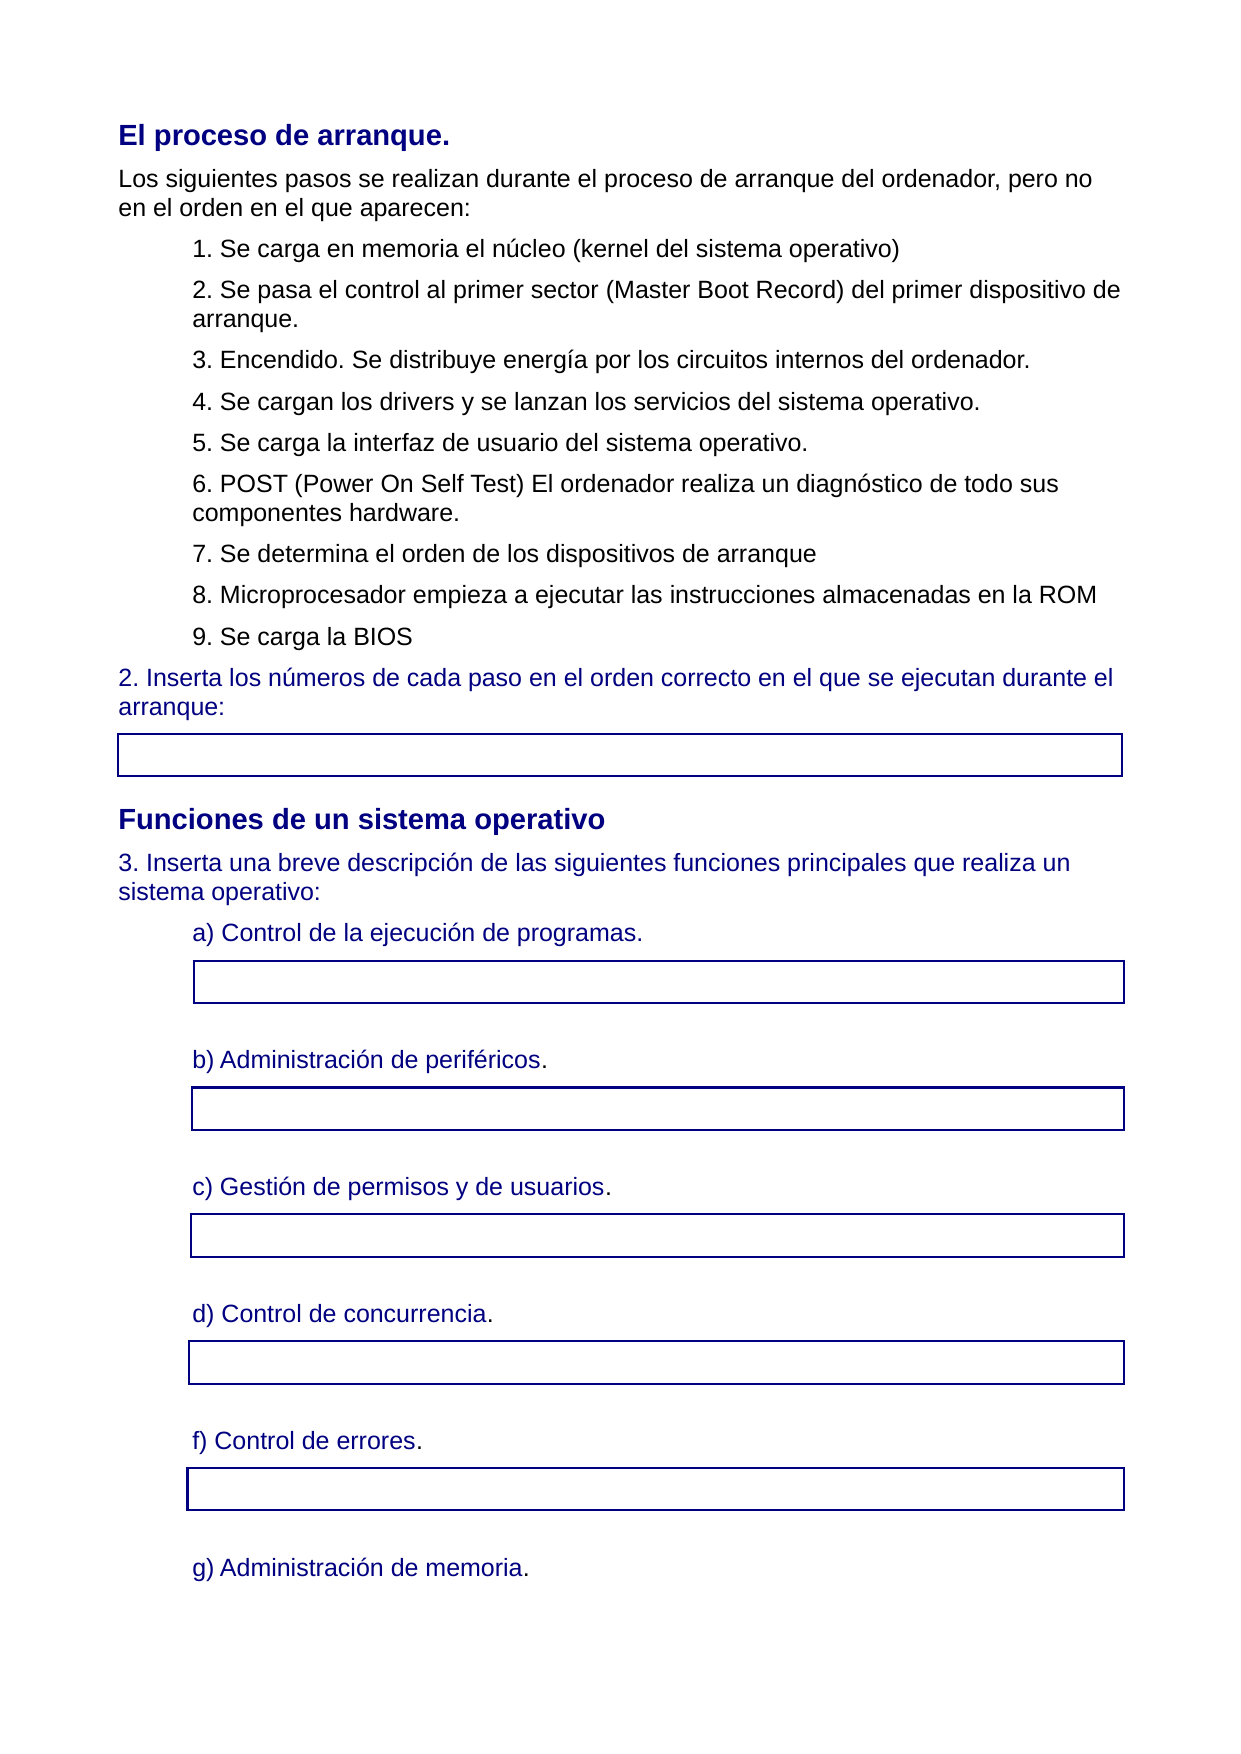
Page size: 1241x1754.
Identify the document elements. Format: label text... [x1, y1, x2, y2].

table_header [189, 1469, 1123, 1509]
text 8. Microprocesador empieza a ejecutar las instrucciones almacenadas en la ROM [192, 580, 1122, 609]
text 9. Se carga la BIOS [192, 622, 1122, 650]
text b) Administración de periféricos. [192, 1045, 1122, 1074]
text 6. POST (Power On Self Test) El ordenador realiza un diagnóstico de todo sus componentes hardware. [192, 469, 1122, 527]
text 3. Encendido. Se distribuye energía por los circuitos internos del ordenador. [192, 345, 1122, 374]
text 2. Se pasa el control al primer sector (Master Boot Record) del primer dispositivo de arranque. [192, 275, 1122, 333]
text d) Control de concurrencia. [192, 1299, 1122, 1328]
text 4. Se cargan los drivers y se lanzan los servicios del sistema operativo. [192, 387, 1122, 415]
text 5. Se carga la interfaz de usuario del sistema operativo. [192, 428, 1122, 457]
text 1. Se carga en memoria el núcleo (kernel del sistema operativo) [192, 234, 1122, 263]
text 7. Se determina el orden de los dispositivos de arranque [192, 539, 1122, 568]
text a) Control de la ejecución de programas. [192, 918, 1122, 947]
subtitle Funciones de un sistema operativo [118, 802, 1122, 836]
table_header [193, 1089, 1123, 1129]
table_header [195, 962, 1123, 1002]
text Los siguientes pasos se realizan durante el proceso de arranque del ordenador, pero no en el orden en el que aparecen: [118, 164, 1122, 222]
subtitle El proceso de arranque. [118, 118, 1122, 152]
table_header [192, 1215, 1123, 1256]
text 3. Inserta una breve descripción de las siguientes funciones principales que realiza un sistema operativo: [118, 848, 1122, 906]
text f) Control de errores. [192, 1426, 1122, 1454]
table_header [190, 1342, 1123, 1382]
text 2. Inserta los números de cada paso en el orden correcto en el que se ejecutan durante el arranque: [118, 663, 1122, 720]
table_header [119, 735, 1121, 775]
text c) Gestión de permisos y de usuarios. [192, 1172, 1122, 1201]
text g) Administración de memoria. [192, 1553, 1122, 1581]
